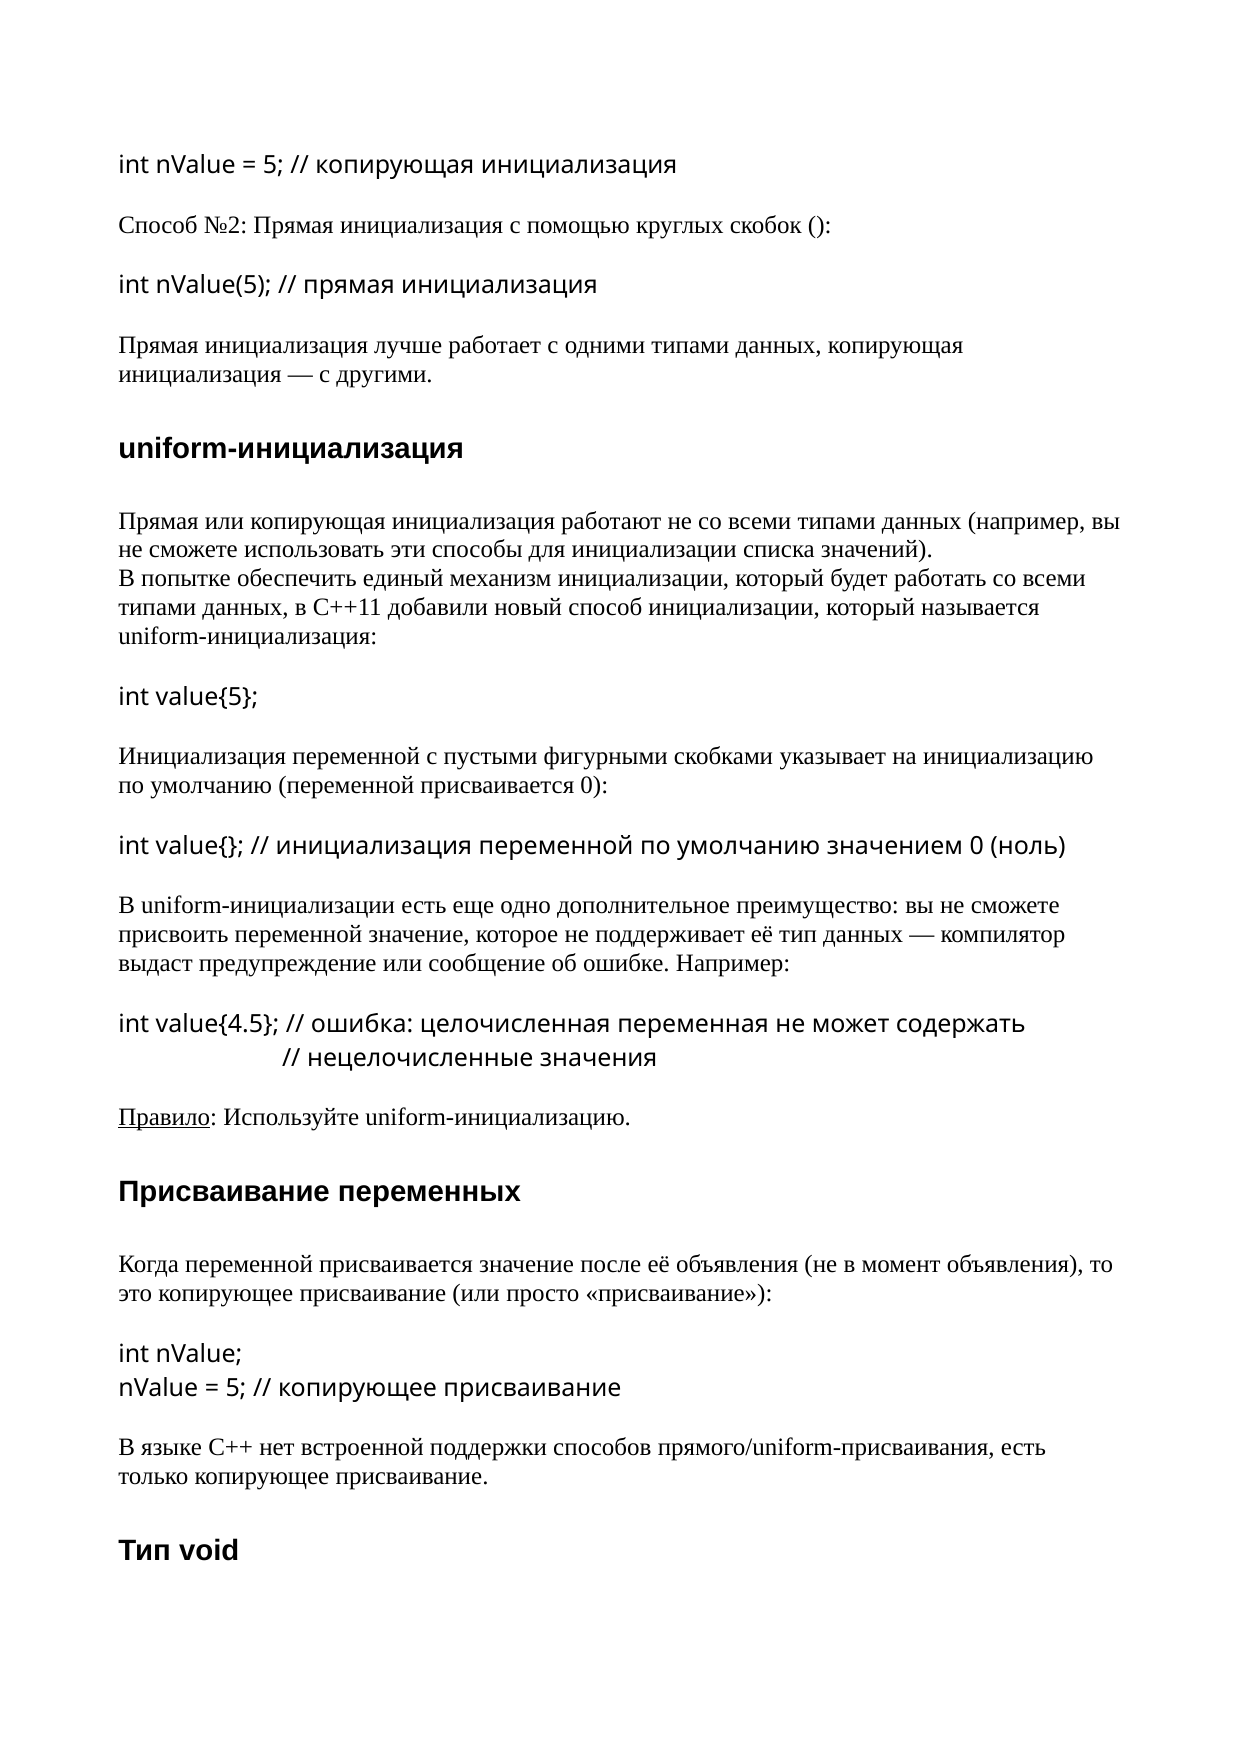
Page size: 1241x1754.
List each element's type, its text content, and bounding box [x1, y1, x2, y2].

text Правило: Используйте uniform-инициализацию. [118, 1102, 1122, 1131]
text // нецелочисленные значения [118, 1039, 1122, 1073]
text Когда переменной присваивается значение после её объявления (не в момент объявления), то это копирующее присваивание (или просто «присваивание»): [118, 1249, 1122, 1307]
text int value{}; // инициализация переменной по умолчанию значением 0 (ноль) [118, 827, 1122, 861]
subtitle Тип void [118, 1533, 1122, 1567]
text В попытке обеспечить единый механизм инициализации, который будет работать со всеми типами данных, в C++11 добавили новый способ инициализации, который называется uniform-инициализация: [118, 563, 1122, 649]
text int nValue; [118, 1335, 1122, 1369]
text Прямая или копирующая инициализация работают не со всеми типами данных (например, вы не сможете использовать эти способы для инициализации списка значений). [118, 506, 1122, 563]
subtitle Присваивание переменных [118, 1174, 1122, 1208]
text В uniform-инициализации есть еще одно дополнительное преимущество: вы не сможете присвоить переменной значение, которое не поддерживает её тип данных — компилятор выдаст предупреждение или сообщение об ошибке. Например: [118, 890, 1122, 976]
text int value{4.5}; // ошибка: целочисленная переменная не может содержать [118, 1005, 1122, 1039]
text nValue = 5; // копирующее присваивание [118, 1369, 1122, 1403]
text int nValue = 5; // копирующая инициализация [118, 147, 1122, 181]
text int nValue(5); // прямая инициализация [118, 267, 1122, 301]
text Способ №2: Прямая инициализация с помощью круглых скобок (): [118, 210, 1122, 238]
text Прямая инициализация лучше работает с одними типами данных, копирующая инициализация — с другими. [118, 330, 1122, 387]
subtitle uniform-инициализация [118, 431, 1122, 464]
text int value{5}; [118, 678, 1122, 712]
text Инициализация переменной с пустыми фигурными скобками указывает на инициализацию по умолчанию (переменной присваивается 0): [118, 741, 1122, 799]
text В языке C++ нет встроенной поддержки способов прямого/uniform-присваивания, есть только копирующее присваивание. [118, 1432, 1122, 1490]
